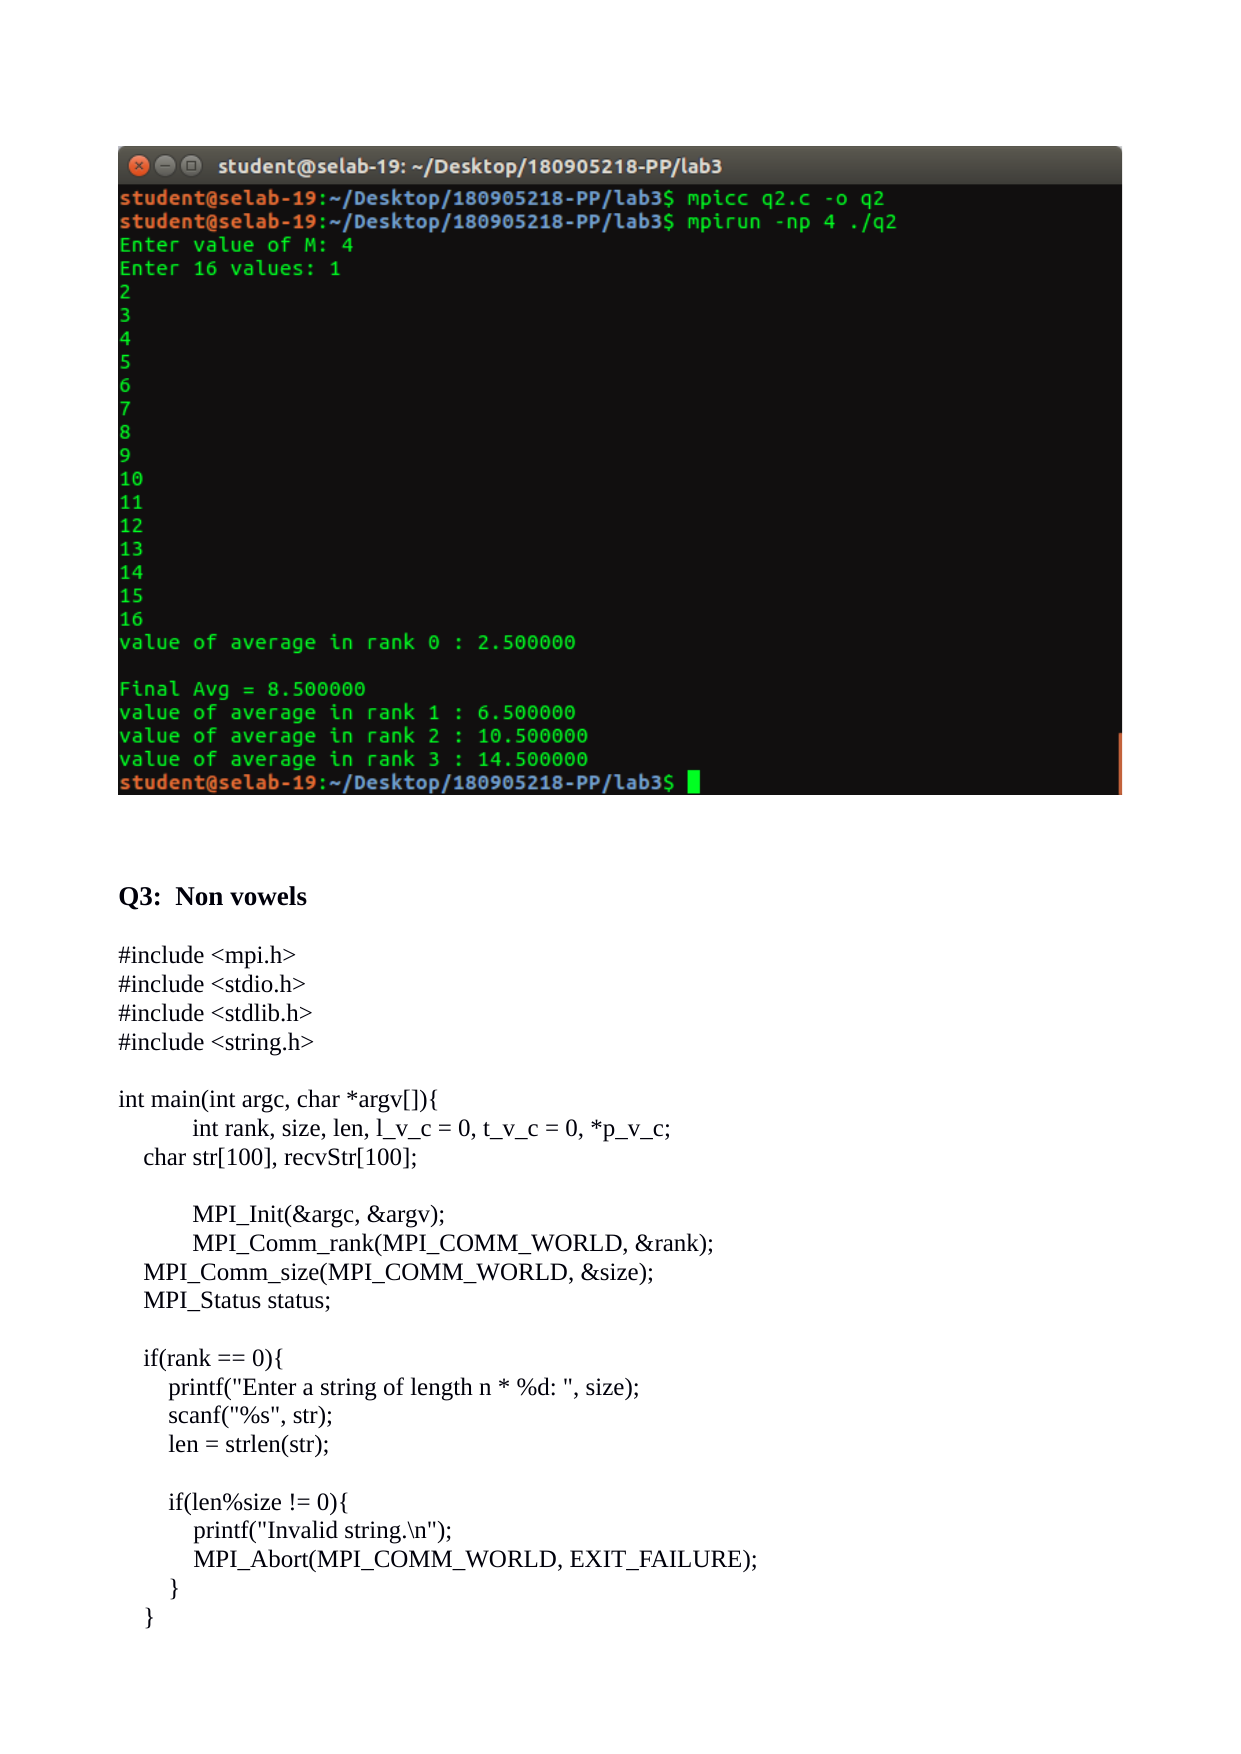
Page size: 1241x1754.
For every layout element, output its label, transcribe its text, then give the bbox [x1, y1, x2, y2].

text printf("Enter a string of length n * %d: ", size); [118, 1372, 1122, 1400]
text if(len%size != 0){ [118, 1487, 1122, 1515]
text MPI_Comm_rank(MPI_COMM_WORLD, &rank); [118, 1228, 1122, 1257]
text Q3: Non vowels [118, 880, 1122, 912]
text #include <stdio.h> [118, 969, 1122, 998]
text int main(int argc, char *argv[]){ [118, 1084, 1122, 1113]
text #include <string.h> [118, 1027, 1122, 1055]
text if(rank == 0){ [118, 1343, 1122, 1372]
picture [118, 146, 1123, 795]
text MPI_Comm_size(MPI_COMM_WORLD, &size); [118, 1257, 1122, 1285]
text } [118, 1573, 1122, 1602]
text len = strlen(str); [118, 1429, 1122, 1458]
text MPI_Abort(MPI_COMM_WORLD, EXIT_FAILURE); [118, 1544, 1122, 1573]
text #include <mpi.h> [118, 940, 1122, 969]
text char str[100], recvStr[100]; [118, 1142, 1122, 1170]
text scanf("%s", str); [118, 1400, 1122, 1429]
text #include <stdlib.h> [118, 998, 1122, 1027]
text MPI_Status status; [118, 1285, 1122, 1314]
text int rank, size, len, l_v_c = 0, t_v_c = 0, *p_v_c; [118, 1113, 1122, 1142]
text } [118, 1602, 1122, 1630]
text printf("Invalid string.\n"); [118, 1515, 1122, 1544]
text MPI_Init(&argc, &argv); [118, 1199, 1122, 1228]
